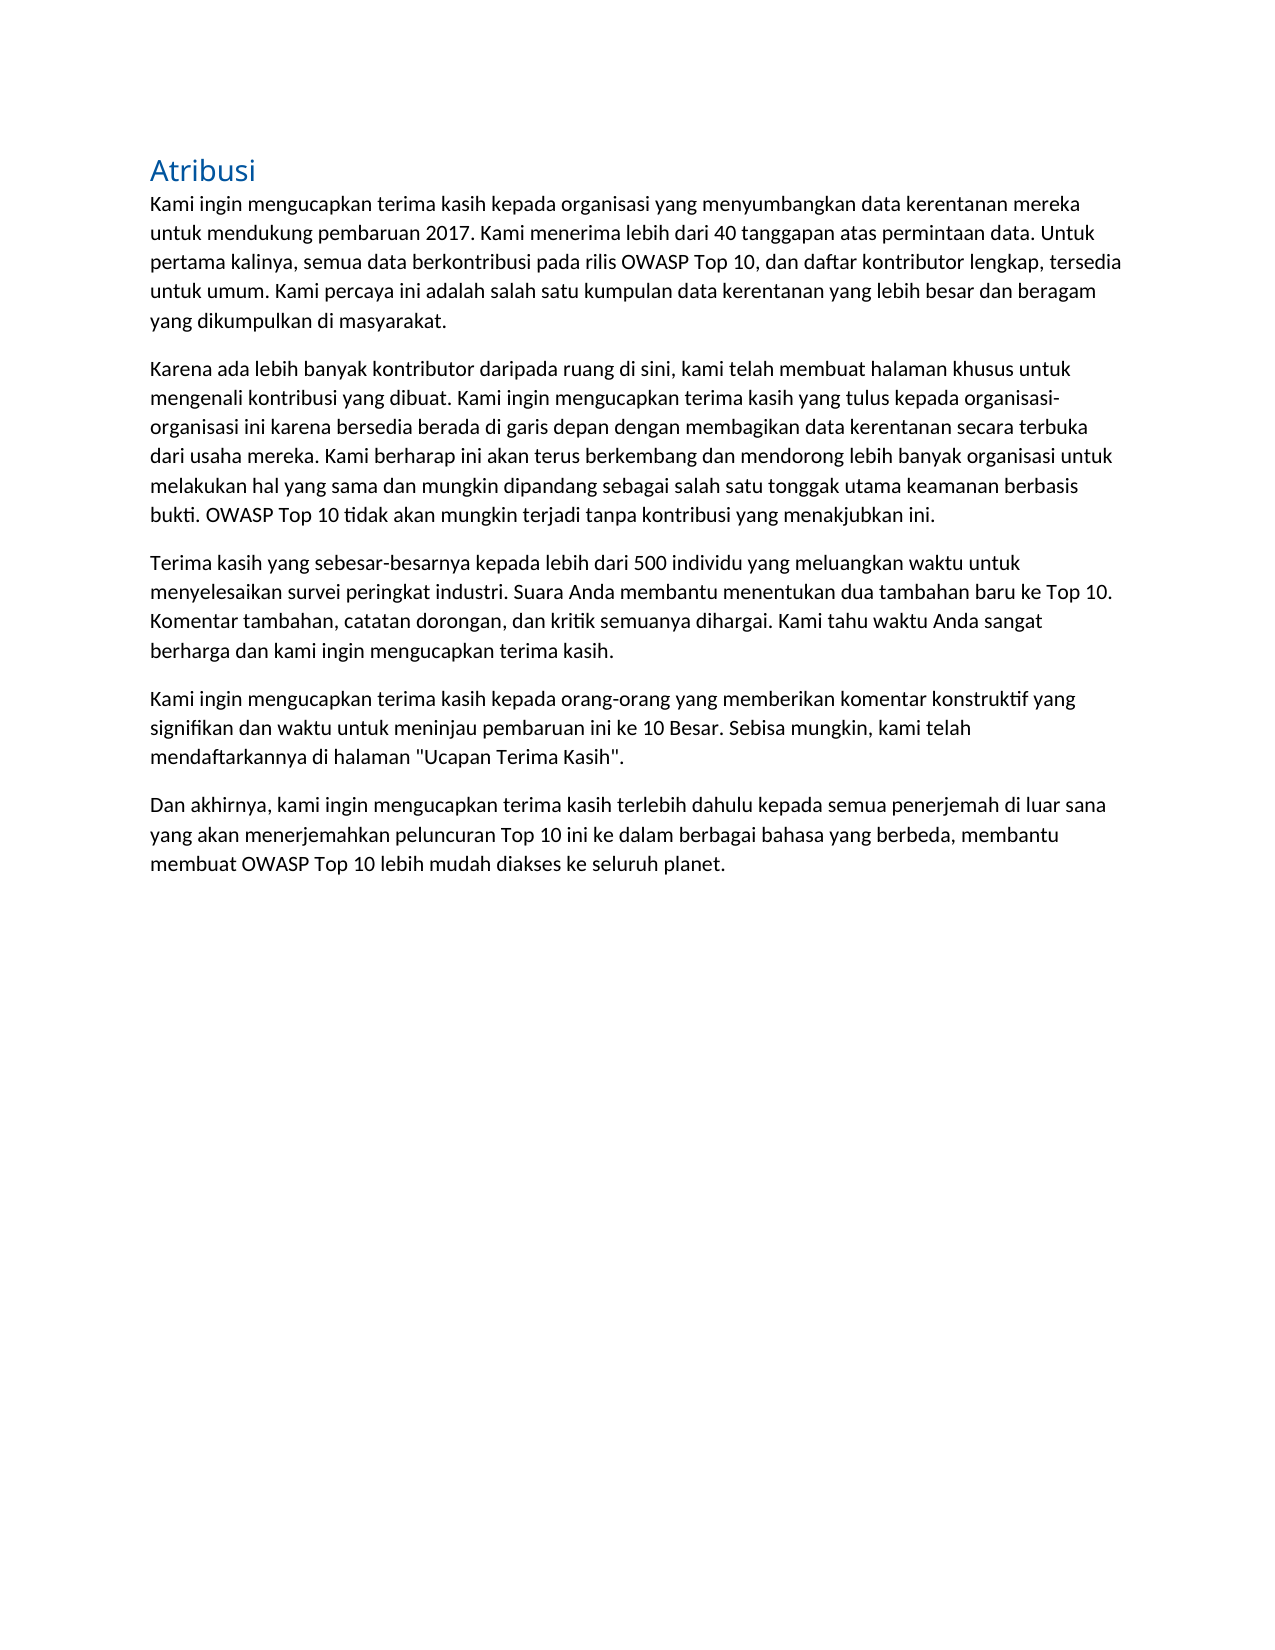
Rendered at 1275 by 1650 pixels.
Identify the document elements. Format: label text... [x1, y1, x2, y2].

text Karena ada lebih banyak kontributor daripada ruang di sini, kami telah membuat halaman khusus untuk mengenali kontribusi yang dibuat. Kami ingin mengucapkan terima kasih yang tulus kepada organisasi-organisasi ini karena bersedia berada di garis depan dengan membagikan data kerentanan secara terbuka dari usaha mereka. Kami berharap ini akan terus berkembang dan mendorong lebih banyak organisasi untuk melakukan hal yang sama dan mungkin dipandang sebagai salah satu tonggak utama keamanan berbasis bukti. OWASP Top 10 tidak akan mungkin terjadi tanpa kontribusi yang menakjubkan ini. [150, 355, 1125, 528]
subtitle Atribusi [150, 150, 1125, 190]
text Kami ingin mengucapkan terima kasih kepada orang-orang yang memberikan komentar konstruktif yang signifikan dan waktu untuk meninjau pembaruan ini ke 10 Besar. Sebisa mungkin, kami telah mendaftarkannya di halaman "Ucapan Terima Kasih". [150, 685, 1125, 770]
text Terima kasih yang sebesar-besarnya kepada lebih dari 500 individu yang meluangkan waktu untuk menyelesaikan survei peringkat industri. Suara Anda membantu menentukan dua tambahan baru ke Top 10. Komentar tambahan, catatan dorongan, dan kritik semuanya dihargai. Kami tahu waktu Anda sangat berharga dan kami ingin mengucapkan terima kasih. [150, 549, 1125, 664]
text Kami ingin mengucapkan terima kasih kepada organisasi yang menyumbangkan data kerentanan mereka untuk mendukung pembaruan 2017. Kami menerima lebih dari 40 tanggapan atas permintaan data. Untuk pertama kalinya, semua data berkontribusi pada rilis OWASP Top 10, dan daftar kontributor lengkap, tersedia untuk umum. Kami percaya ini adalah salah satu kumpulan data kerentanan yang lebih besar dan beragam yang dikumpulkan di masyarakat. [150, 190, 1125, 333]
text Dan akhirnya, kami ingin mengucapkan terima kasih terlebih dahulu kepada semua penerjemah di luar sana yang akan menerjemahkan peluncuran Top 10 ini ke dalam berbagai bahasa yang berbeda, membantu membuat OWASP Top 10 lebih mudah diakses ke seluruh planet. [150, 792, 1125, 877]
